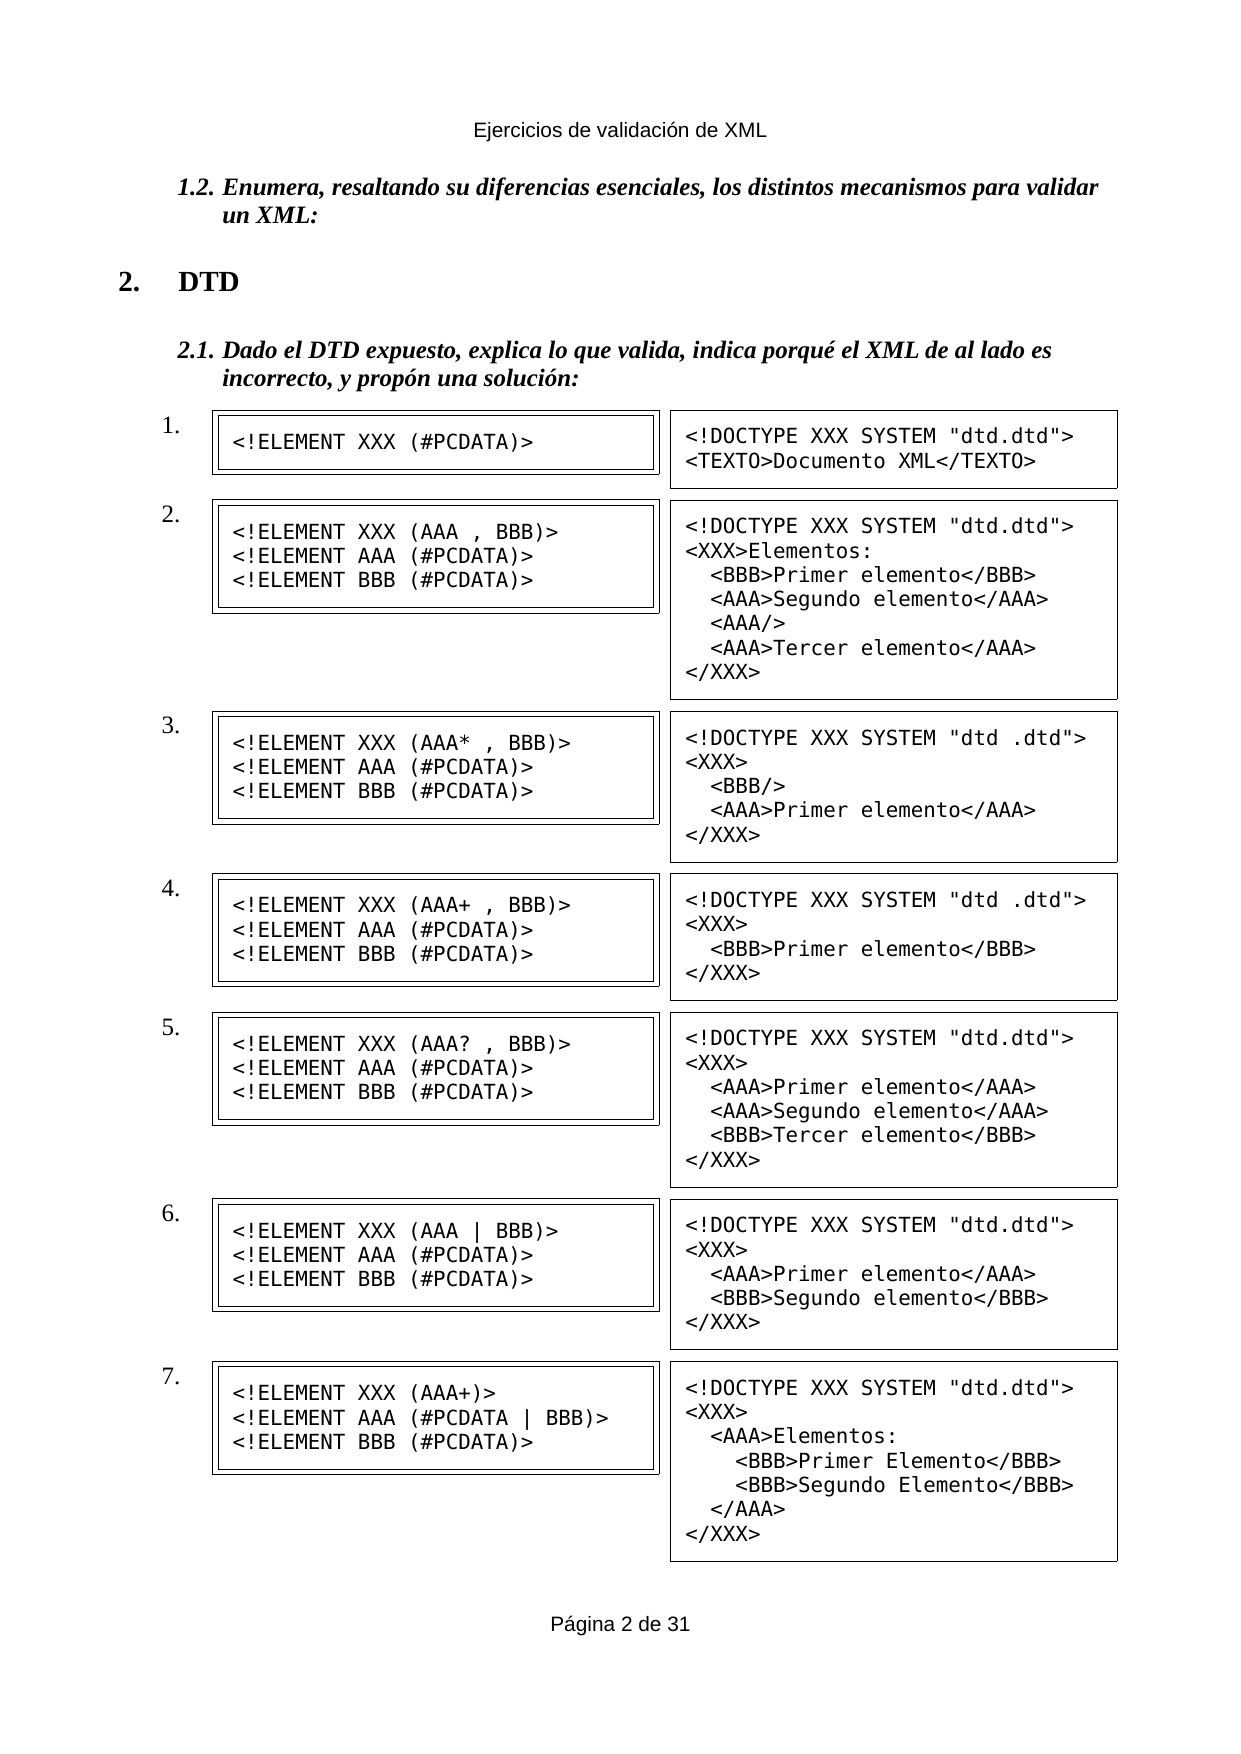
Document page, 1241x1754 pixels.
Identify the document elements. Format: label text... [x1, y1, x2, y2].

subtitle DTD [118, 264, 1122, 298]
table_header <!ELEMENT XXX (#PCDATA)> [207, 404, 664, 494]
table_cell <!DOCTYPE XXX SYSTEM "dtd .dtd"> <XXX> <BBB/> <AAA>Primer elemento</AAA> </XXX> [665, 705, 1123, 867]
table_cell [118, 494, 207, 705]
table_cell <!ELEMENT XXX (AAA , BBB)> <!ELEMENT AAA (#PCDATA)> <!ELEMENT BBB (#PCDATA)> [207, 494, 664, 705]
table_cell <!DOCTYPE XXX SYSTEM "dtd.dtd"> <XXX> <AAA>Elementos: <BBB>Primer Elemento</BBB> <BBB>Segundo Elemento</BBB> </AAA> </XXX> [665, 1355, 1123, 1566]
table_cell <!DOCTYPE XXX SYSTEM "dtd.dtd"> <XXX>Elementos: <BBB>Primer elemento</BBB> <AAA>Segundo elemento</AAA> <AAA/> <AAA>Tercer elemento</AAA> </XXX> [665, 494, 1123, 705]
table_cell <!ELEMENT XXX (AAA* , BBB)> <!ELEMENT AAA (#PCDATA)> <!ELEMENT BBB (#PCDATA)> [207, 705, 664, 867]
table_cell [118, 1006, 207, 1193]
table_cell [118, 868, 207, 1006]
table_cell [118, 705, 207, 867]
table_header [118, 404, 207, 494]
table_header <!DOCTYPE XXX SYSTEM "dtd.dtd"> <TEXTO>Documento XML</TEXTO> [665, 404, 1123, 494]
subtitle Enumera, resaltando su diferencias esenciales, los distintos mecanismos para validar un XML: [177, 172, 1122, 229]
table_cell <!DOCTYPE XXX SYSTEM "dtd.dtd"> <XXX> <AAA>Primer elemento</AAA> <BBB>Segundo elemento</BBB> </XXX> [665, 1193, 1123, 1355]
table_cell <!DOCTYPE XXX SYSTEM "dtd .dtd"> <XXX> <BBB>Primer elemento</BBB> </XXX> [665, 868, 1123, 1006]
table_cell [118, 1193, 207, 1355]
table_cell <!DOCTYPE XXX SYSTEM "dtd.dtd"> <XXX> <AAA>Primer elemento</AAA> <AAA>Segundo elemento</AAA> <BBB>Tercer elemento</BBB> </XXX> [665, 1006, 1123, 1193]
table_cell [118, 1355, 207, 1566]
table_cell <!ELEMENT XXX (AAA+ , BBB)> <!ELEMENT AAA (#PCDATA)> <!ELEMENT BBB (#PCDATA)> [207, 868, 664, 1006]
table_cell <!ELEMENT XXX (AAA+)> <!ELEMENT AAA (#PCDATA | BBB)> <!ELEMENT BBB (#PCDATA)> [207, 1355, 664, 1566]
subtitle Dado el DTD expuesto, explica lo que valida, indica porqué el XML de al lado es incorrecto, y propón una solución: [177, 335, 1122, 392]
table_cell <!ELEMENT XXX (AAA? , BBB)> <!ELEMENT AAA (#PCDATA)> <!ELEMENT BBB (#PCDATA)> [207, 1006, 664, 1193]
table_cell <!ELEMENT XXX (AAA | BBB)> <!ELEMENT AAA (#PCDATA)> <!ELEMENT BBB (#PCDATA)> [207, 1193, 664, 1355]
